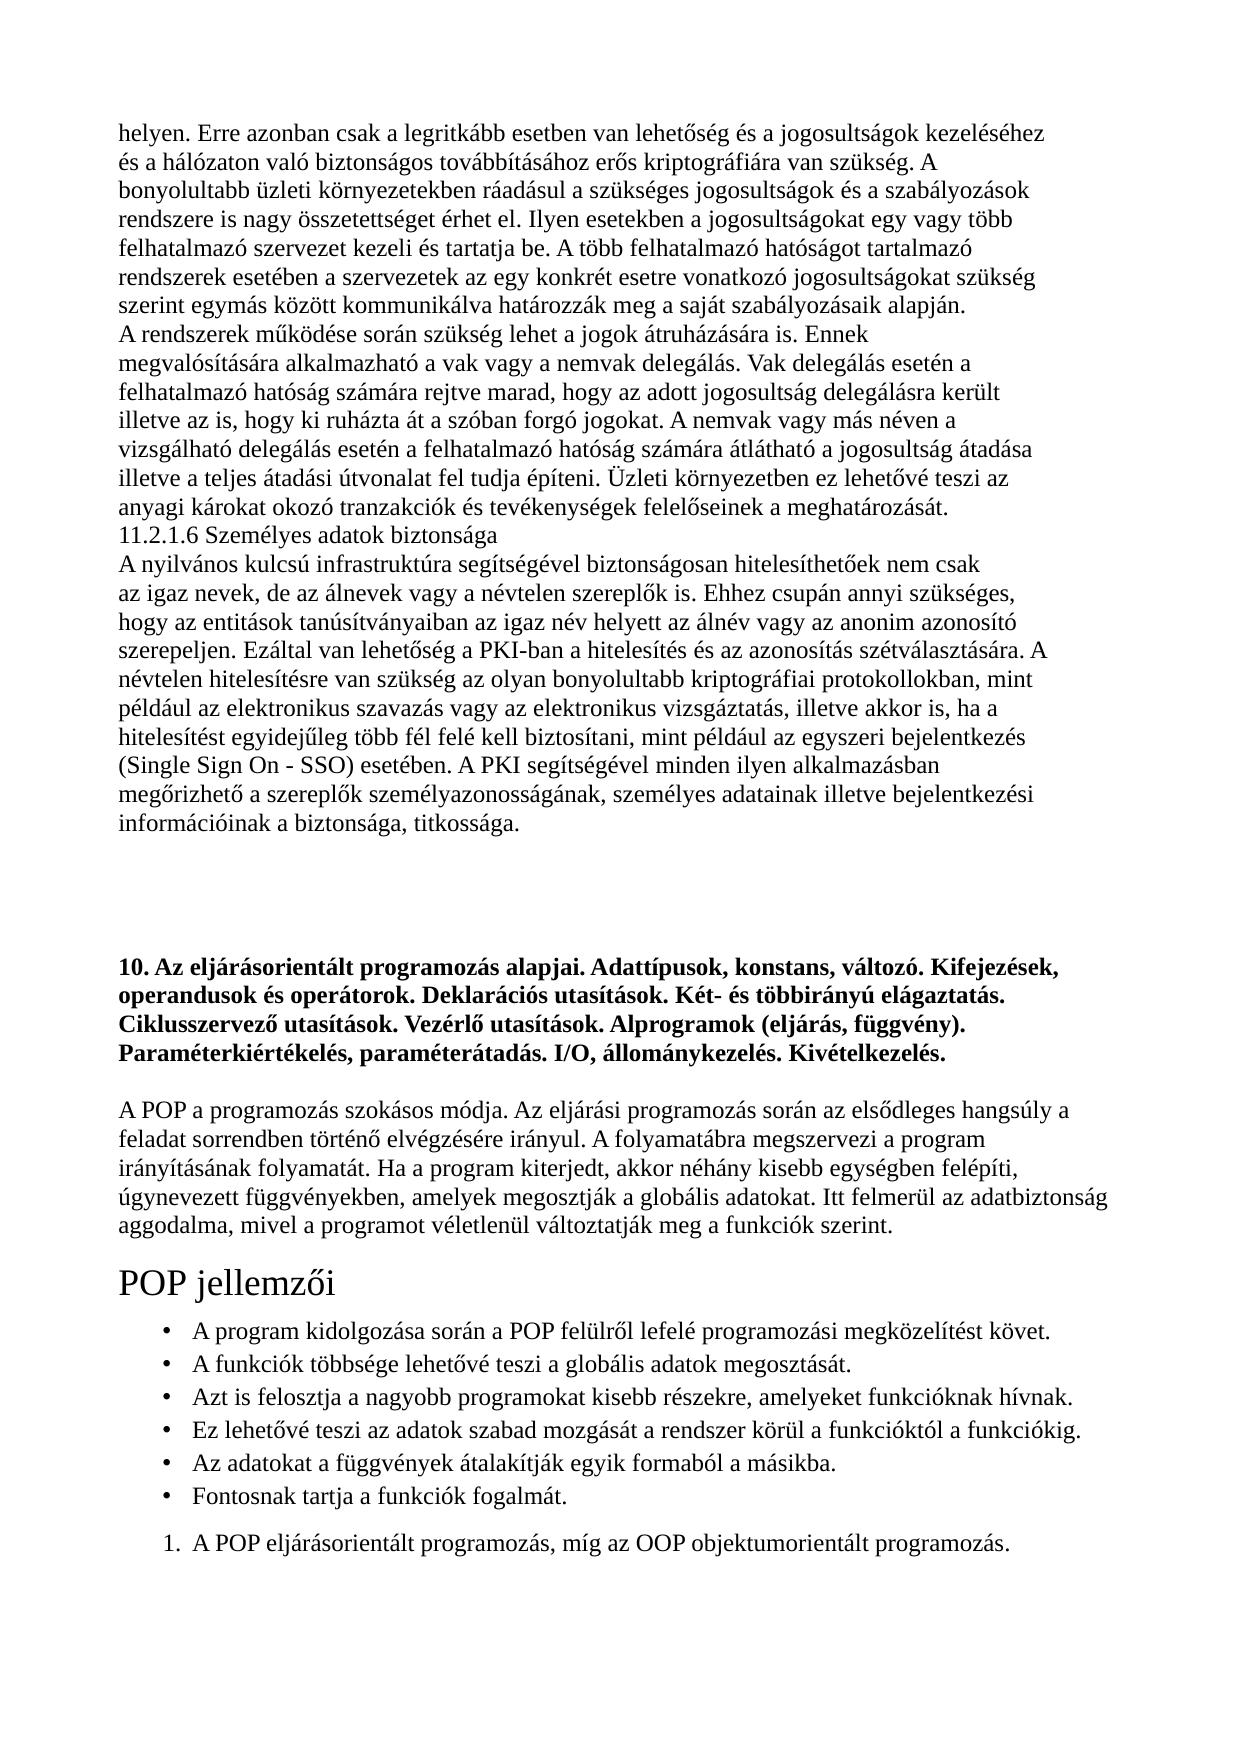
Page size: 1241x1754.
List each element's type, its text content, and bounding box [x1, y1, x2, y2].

text hitelesítést egyidejűleg több fél felé kell biztosítani, mint például az egyszeri bejelentkezés [118, 722, 1122, 751]
list Azt is felosztja a nagyobb programokat kisebb részekre, amelyeket funkcióknak hívnak. [162, 1382, 1122, 1411]
text és a hálózaton való biztonságos továbbításához erős kriptográfiára van szükség. A [118, 147, 1122, 176]
text A rendszerek működése során szükség lehet a jogok átruházására is. Ennek [118, 319, 1122, 348]
text 10. Az eljárásorientált programozás alapjai. Adattípusok, konstans, változó. Kifejezések, operandusok és operátorok. Deklarációs utasítások. Két- és többirányú elágaztatás. Ciklusszervező utasítások. Vezérlő utasítások. Alprogramok (eljárás, függvény). Paraméterkiértékelés, paraméterátadás. I/O, állománykezelés. Kivételkezelés. [118, 952, 1122, 1067]
text helyen. Erre azonban csak a legritkább esetben van lehetőség és a jogosultságok kezeléséhez [118, 118, 1122, 147]
text az igaz nevek, de az álnevek vagy a névtelen szereplők is. Ehhez csupán annyi szükséges, [118, 578, 1122, 607]
text felhatalmazó hatóság számára rejtve marad, hogy az adott jogosultság delegálásra került [118, 377, 1122, 406]
text szerepeljen. Ezáltal van lehetőség a PKI-ban a hitelesítés és az azonosítás szétválasztására. A [118, 636, 1122, 664]
text rendszerek esetében a szervezetek az egy konkrét esetre vonatkozó jogosultságokat szükség [118, 262, 1122, 291]
text felhatalmazó szervezet kezeli és tartatja be. A több felhatalmazó hatóságot tartalmazó [118, 233, 1122, 262]
text illetve a teljes átadási útvonalat fel tudja építeni. Üzleti környezetben ez lehetővé teszi az [118, 463, 1122, 492]
text A nyilvános kulcsú infrastruktúra segítségével biztonságosan hitelesíthetőek nem csak [118, 549, 1122, 578]
text információinak a biztonsága, titkossága. [118, 808, 1122, 837]
list Ez lehetővé teszi az adatok szabad mozgását a rendszer körül a funkcióktól a funkciókig. [162, 1415, 1122, 1444]
text vizsgálható delegálás esetén a felhatalmazó hatóság számára átlátható a jogosultság átadása [118, 434, 1122, 463]
text illetve az is, hogy ki ruházta át a szóban forgó jogokat. A nemvak vagy más néven a [118, 406, 1122, 434]
list A POP eljárásorientált programozás, míg az OOP objektumorientált programozás. [162, 1528, 1122, 1557]
text anyagi károkat okozó tranzakciók és tevékenységek felelőseinek a meghatározását. [118, 492, 1122, 521]
text szerint egymás között kommunikálva határozzák meg a saját szabályozásaik alapján. [118, 291, 1122, 319]
text A POP a programozás szokásos módja. Az eljárási programozás során az elsődleges hangsúly a feladat sorrendben történő elvégzésére irányul. A folyamatábra megszervezi a program irányításának folyamatát. Ha a program kiterjedt, akkor néhány kisebb egységben felépíti, úgynevezett függvényekben, amelyek megosztják a globális adatokat. Itt felmerül az adatbiztonság aggodalma, mivel a programot véletlenül változtatják meg a funkciók szerint. [118, 1096, 1122, 1239]
text megvalósítására alkalmazható a vak vagy a nemvak delegálás. Vak delegálás esetén a [118, 348, 1122, 377]
list A program kidolgozása során a POP felülről lefelé programozási megközelítést követ. [162, 1316, 1122, 1344]
text hogy az entitások tanúsítványaiban az igaz név helyett az álnév vagy az anonim azonosító [118, 607, 1122, 636]
text megőrizhető a szereplők személyazonosságának, személyes adatainak illetve bejelentkezési [118, 779, 1122, 808]
list A funkciók többsége lehetővé teszi a globális adatok megosztását. [162, 1349, 1122, 1378]
text rendszere is nagy összetettséget érhet el. Ilyen esetekben a jogosultságokat egy vagy több [118, 204, 1122, 233]
subtitle POP jellemzői [118, 1260, 1122, 1303]
text 11.2.1.6 Személyes adatok biztonsága [118, 521, 1122, 549]
text névtelen hitelesítésre van szükség az olyan bonyolultabb kriptográfiai protokollokban, mint [118, 664, 1122, 693]
list Az adatokat a függvények átalakítják egyik formaból a másikba. [162, 1448, 1122, 1477]
text például az elektronikus szavazás vagy az elektronikus vizsgáztatás, illetve akkor is, ha a [118, 693, 1122, 722]
text (Single Sign On - SSO) esetében. A PKI segítségével minden ilyen alkalmazásban [118, 751, 1122, 779]
text bonyolultabb üzleti környezetekben ráadásul a szükséges jogosultságok és a szabályozások [118, 176, 1122, 204]
list Fontosnak tartja a funkciók fogalmát. [162, 1481, 1122, 1510]
